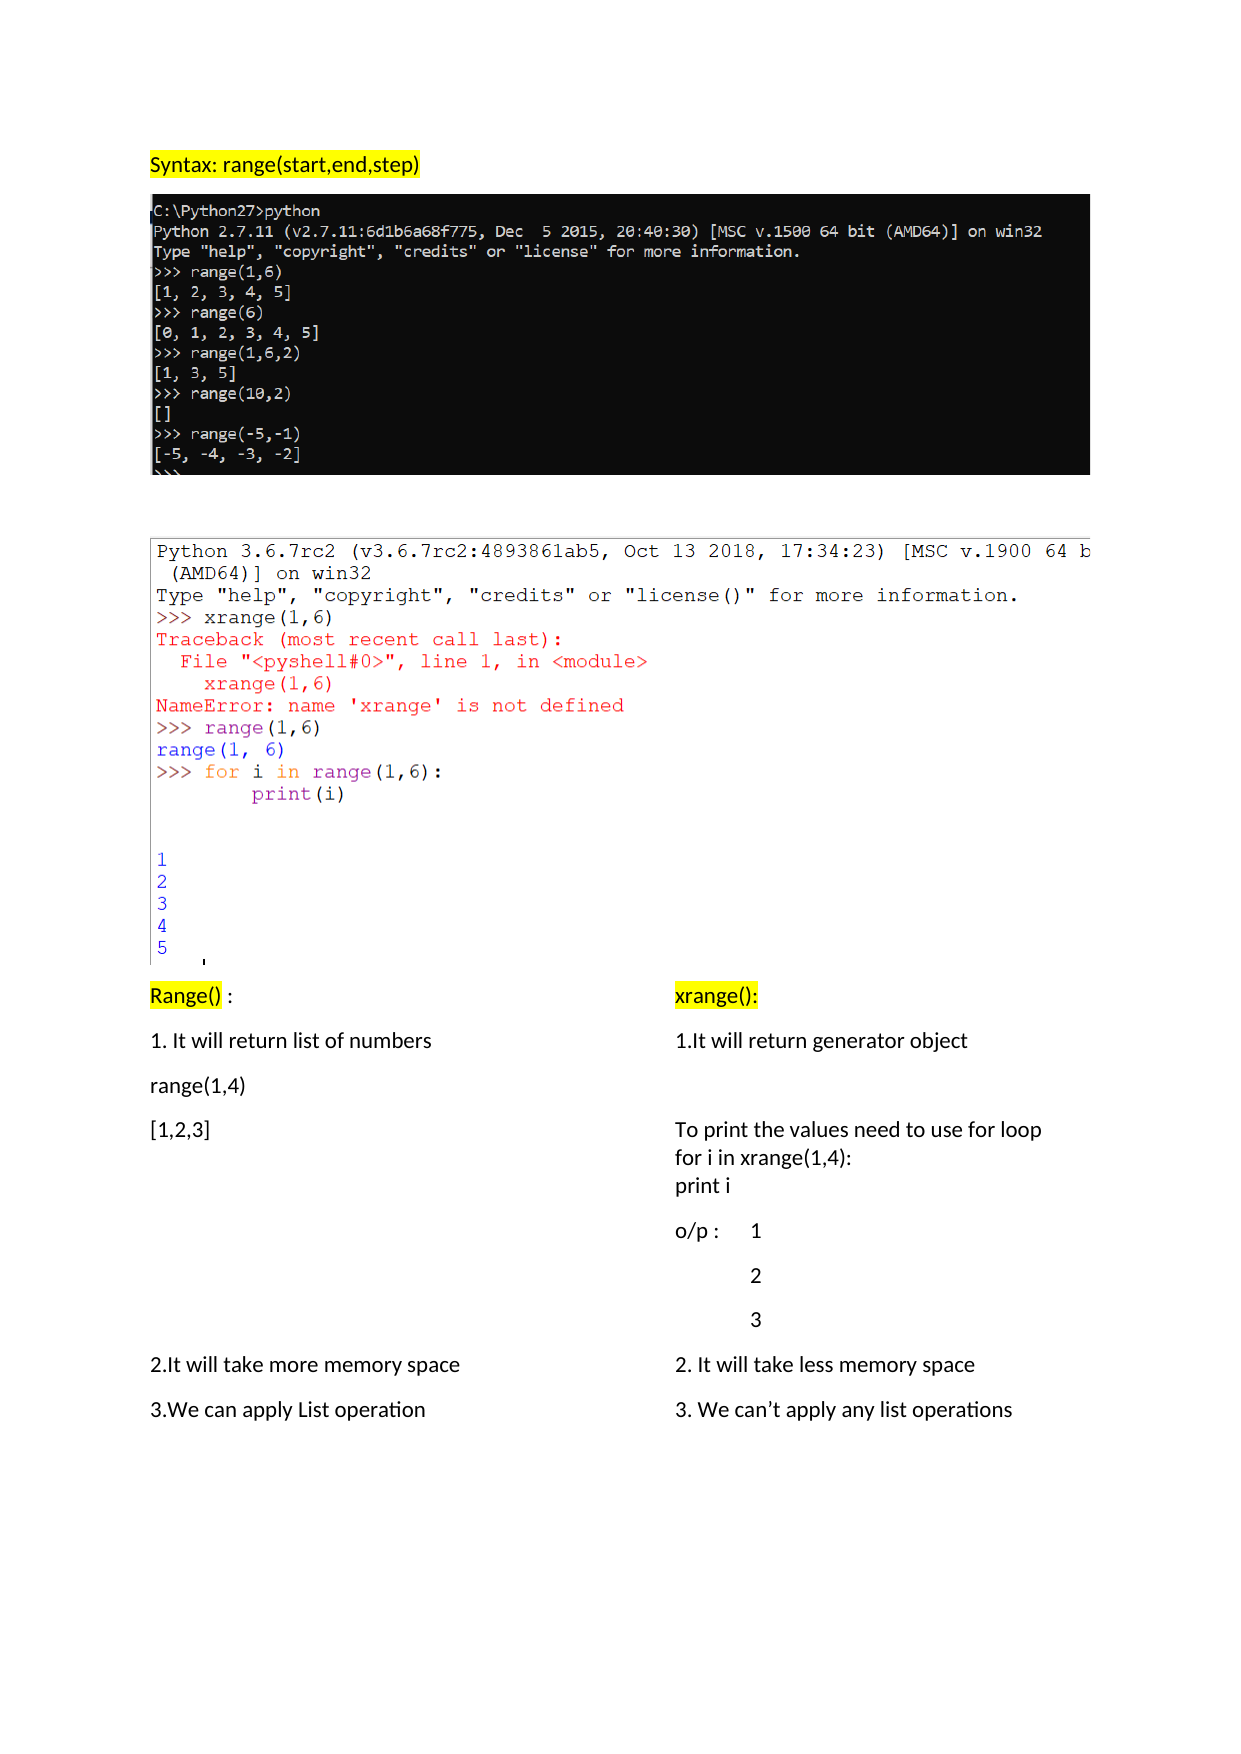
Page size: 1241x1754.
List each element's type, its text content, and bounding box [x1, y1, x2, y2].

text 2.It will take more memory space 2. It will take less memory space [150, 1350, 1090, 1378]
text Syntax: range(start,end,step) [150, 150, 1090, 178]
text Range() : xrange(): [150, 981, 1090, 1009]
text 1. It will return list of numbers 1.It will return generator object [150, 1026, 1090, 1054]
text 3.We can apply List operation 3. We can’t apply any list operations [150, 1395, 1090, 1423]
text 3 [150, 1306, 1090, 1333]
text [1,2,3] To print the values need to use for loop for i in xrange(1,4): print i [150, 1115, 1090, 1199]
text range(1,4) [150, 1071, 1090, 1099]
text 2 [150, 1261, 1090, 1289]
text o/p : 1 [150, 1216, 1090, 1244]
